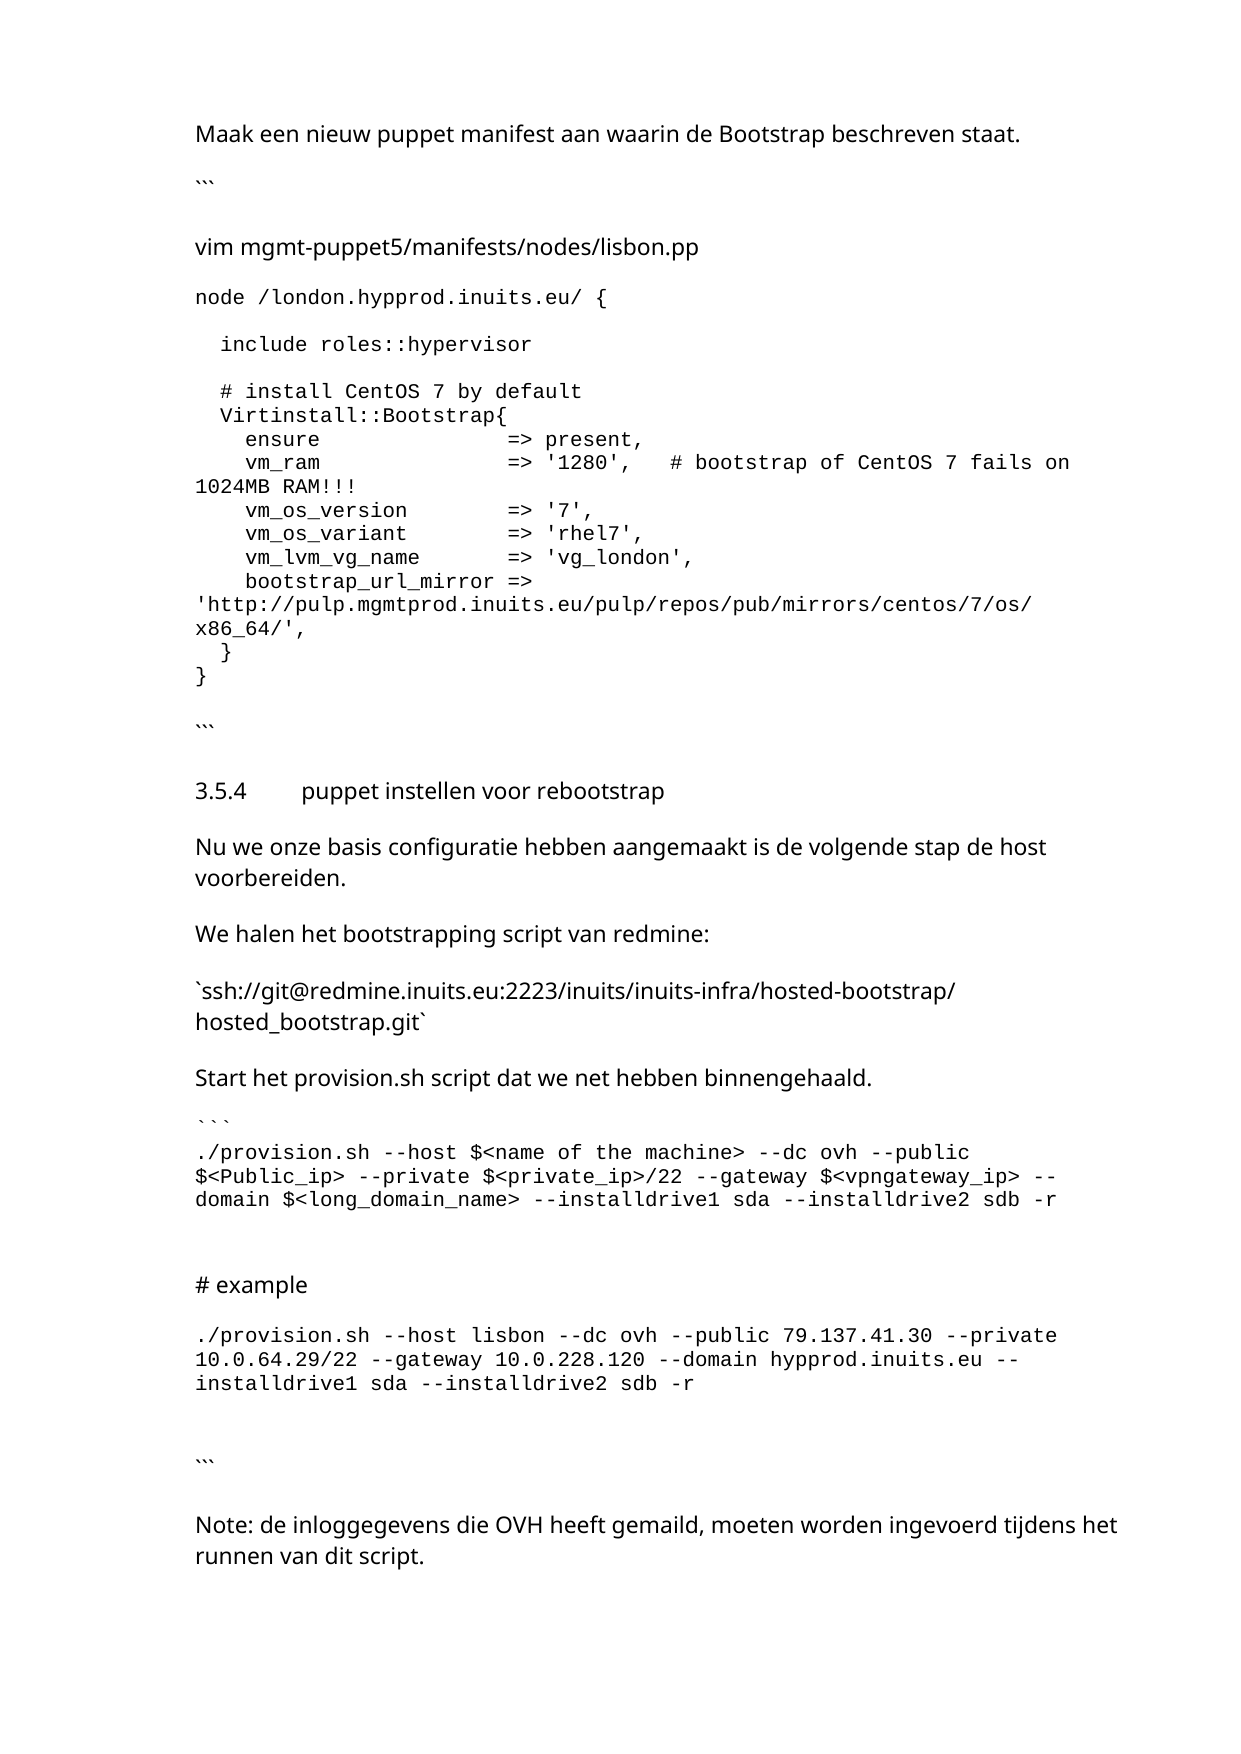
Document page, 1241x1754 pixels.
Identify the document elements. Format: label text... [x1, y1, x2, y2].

text node /london.hypprod.inuits.eu/ { [195, 287, 1122, 311]
text ./provision.sh --host lisbon --dc ovh --public 79.137.41.30 --private 10.0.64.29/22 --gateway 10.0.228.120 --domain hypprod.inuits.eu --installdrive1 sda --installdrive2 sdb -r [195, 1325, 1122, 1396]
text # example [195, 1269, 1122, 1300]
text ensure => present, [195, 429, 1122, 452]
text include roles::hypervisor [195, 334, 1122, 358]
text ``` [195, 1118, 1122, 1142]
text ./provision.sh --host $<name of the machine> --dc ovh --public $<Public_ip> --private $<private_ip>/22 --gateway $<vpngateway_ip> --domain $<long_domain_name> --installdrive1 sda --installdrive2 sdb -r [195, 1142, 1122, 1213]
text `ssh://git@redmine.inuits.eu:2223/inuits/inuits-infra/hosted-bootstrap/hosted_bootstrap.git` [195, 974, 1122, 1037]
text } [195, 642, 1122, 665]
text vm_ram => '1280', # bootstrap of CentOS 7 fails on 1024MB RAM!!! [195, 452, 1122, 500]
text Virtinstall::Bootstrap{ [195, 405, 1122, 429]
text Start het provision.sh script dat we net hebben binnengehaald. [195, 1062, 1122, 1093]
text # install CentOS 7 by default [195, 381, 1122, 405]
text Maak een nieuw puppet manifest aan waarin de Bootstrap beschreven staat. [195, 118, 1122, 149]
text bootstrap_url_mirror => 'http://pulp.mgmtprod.inuits.eu/pulp/repos/pub/mirrors/centos/7/os/x86_64/', [195, 571, 1122, 642]
text We halen het bootstrapping script van redmine: [195, 918, 1122, 949]
text Note: de inloggegevens die OVH heeft gemaild, moeten worden ingevoerd tijdens het runnen van dit script. [195, 1509, 1122, 1571]
text vm_os_variant => 'rhel7', [195, 523, 1122, 547]
text ``` [195, 174, 1122, 206]
text } [195, 665, 1122, 689]
text ``` [195, 718, 1122, 749]
text Nu we onze basis configuratie hebben aangemaakt is de volgende stap de host voorbereiden. [195, 831, 1122, 893]
list puppet instellen voor rebootstrap [195, 774, 1122, 806]
text vm_lvm_vg_name => 'vg_london', [195, 547, 1122, 571]
text vm_os_version => '7', [195, 500, 1122, 523]
text vim mgmt-puppet5/manifests/nodes/lisbon.pp [195, 231, 1122, 262]
text ``` [195, 1453, 1122, 1484]
